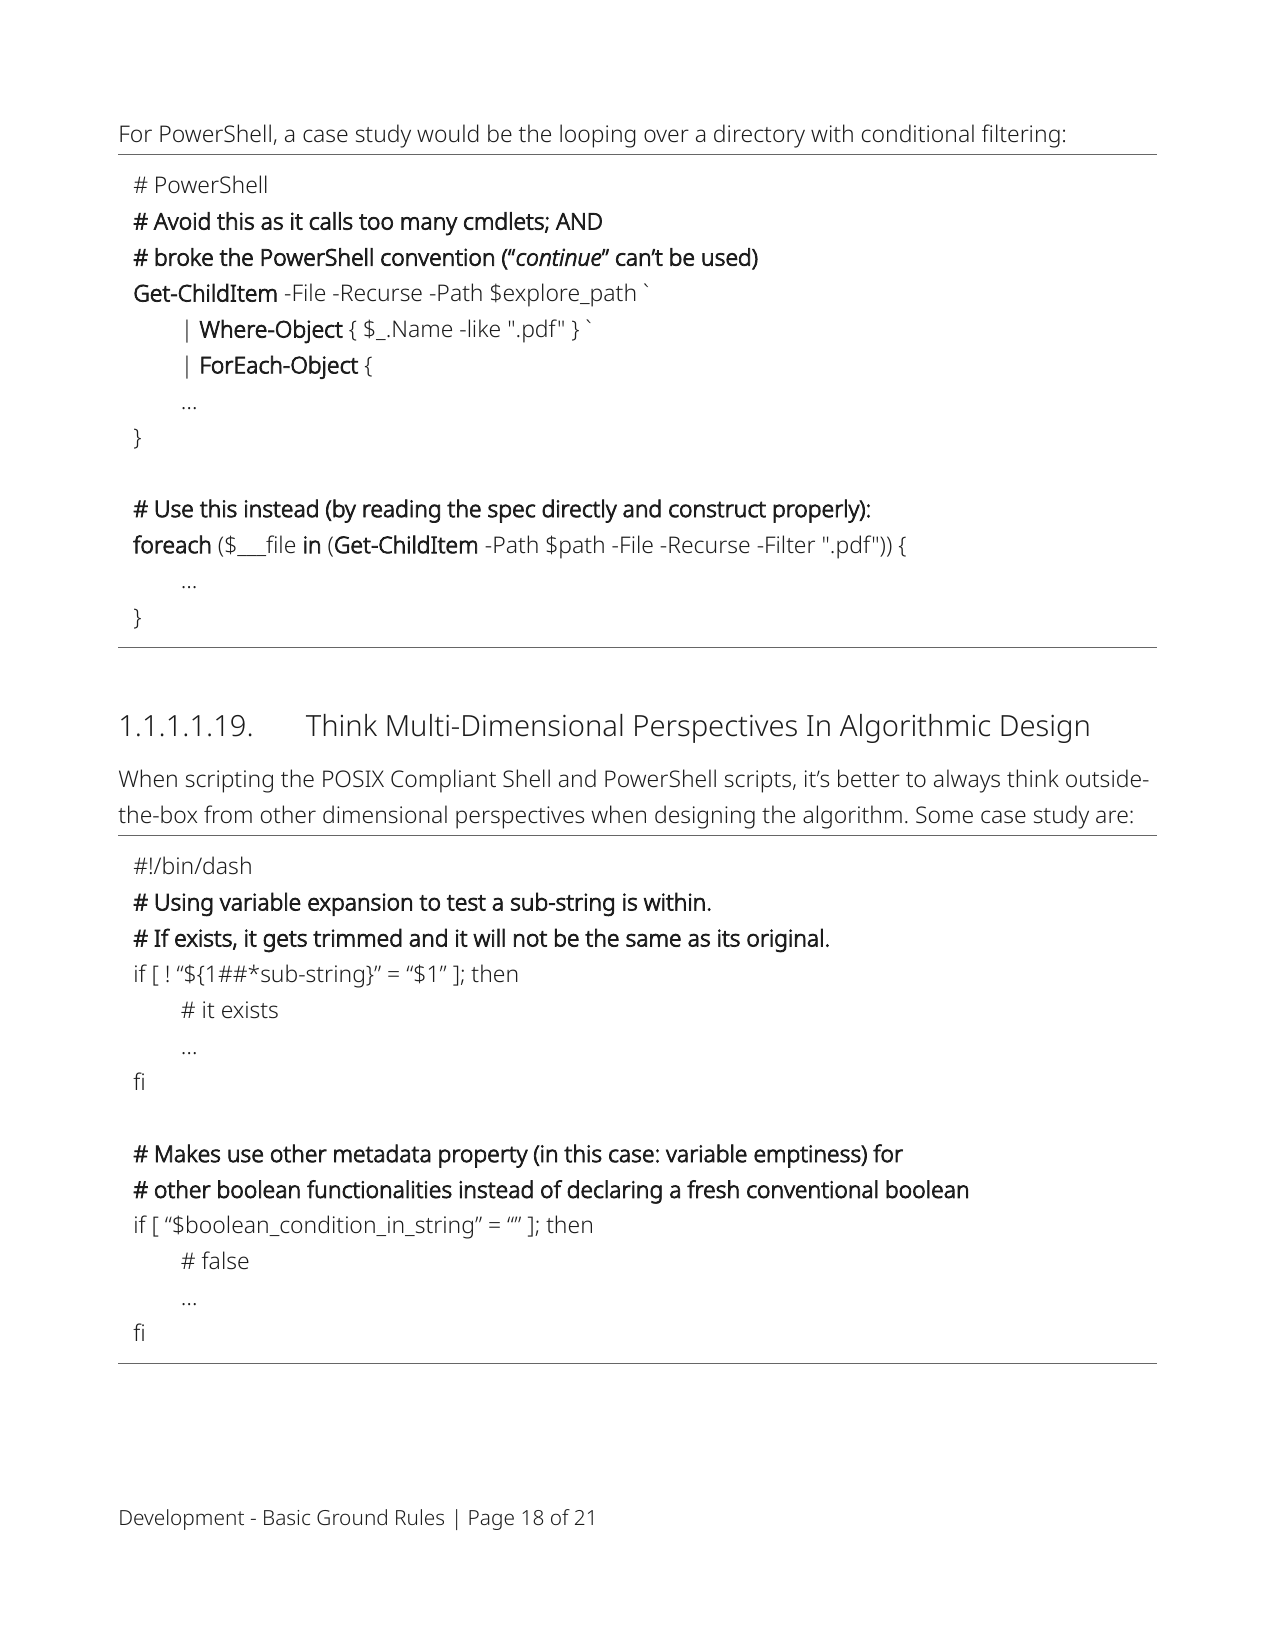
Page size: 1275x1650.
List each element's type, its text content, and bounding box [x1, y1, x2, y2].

text # If exists, it gets trimmed and it will not be the same as its original. [118, 907, 1157, 943]
text When scripting the POSIX Compliant Shell and PowerShell scripts, it’s better to always think outside-the-box from other dimensional perspectives when designing the algorithm. Some case study are: [118, 763, 1157, 830]
text | ForEach-Object { [118, 334, 1157, 370]
text Get-ChildItem -File -Recurse -Path $explore_path ` [118, 262, 1157, 298]
text # Using variable expansion to test a sub-string is within. [118, 871, 1157, 907]
subtitle Think Multi-Dimensional Perspectives In Algorithmic Design [118, 705, 1157, 745]
text # broke the PowerShell convention (“continue” can’t be used) [118, 226, 1157, 262]
text fi [118, 1051, 1157, 1097]
text # it exists [118, 979, 1157, 1014]
text For PowerShell, a case study would be the looping over a directory with conditional filtering: [118, 118, 1157, 149]
text # Use this instead (by reading the spec directly and construct properly): [118, 477, 1157, 513]
text # Makes use other metadata property (in this case: variable emptiness) for [118, 1122, 1157, 1158]
text … [118, 1266, 1157, 1302]
text foreach ($___file in (Get-ChildItem -Path $path -File -Recurse -Filter ".pdf")) { [118, 513, 1157, 549]
text | Where-Object { $_.Name -like ".pdf" } ` [118, 298, 1157, 334]
text ... [118, 549, 1157, 585]
text #!/bin/dash [118, 836, 1157, 871]
text } [118, 585, 1157, 647]
text if [ “$boolean_condition_in_string” = “” ]; then [118, 1194, 1157, 1230]
text fi [118, 1302, 1157, 1363]
text … [118, 370, 1157, 406]
text if [ ! “${1##*sub-string}” = “$1” ]; then [118, 943, 1157, 979]
text } [118, 406, 1157, 452]
text … [118, 1014, 1157, 1051]
text # PowerShell [118, 155, 1157, 190]
text # false [118, 1230, 1157, 1266]
text # other boolean functionalities instead of declaring a fresh conventional boolean [118, 1158, 1157, 1194]
text # Avoid this as it calls too many cmdlets; AND [118, 190, 1157, 226]
